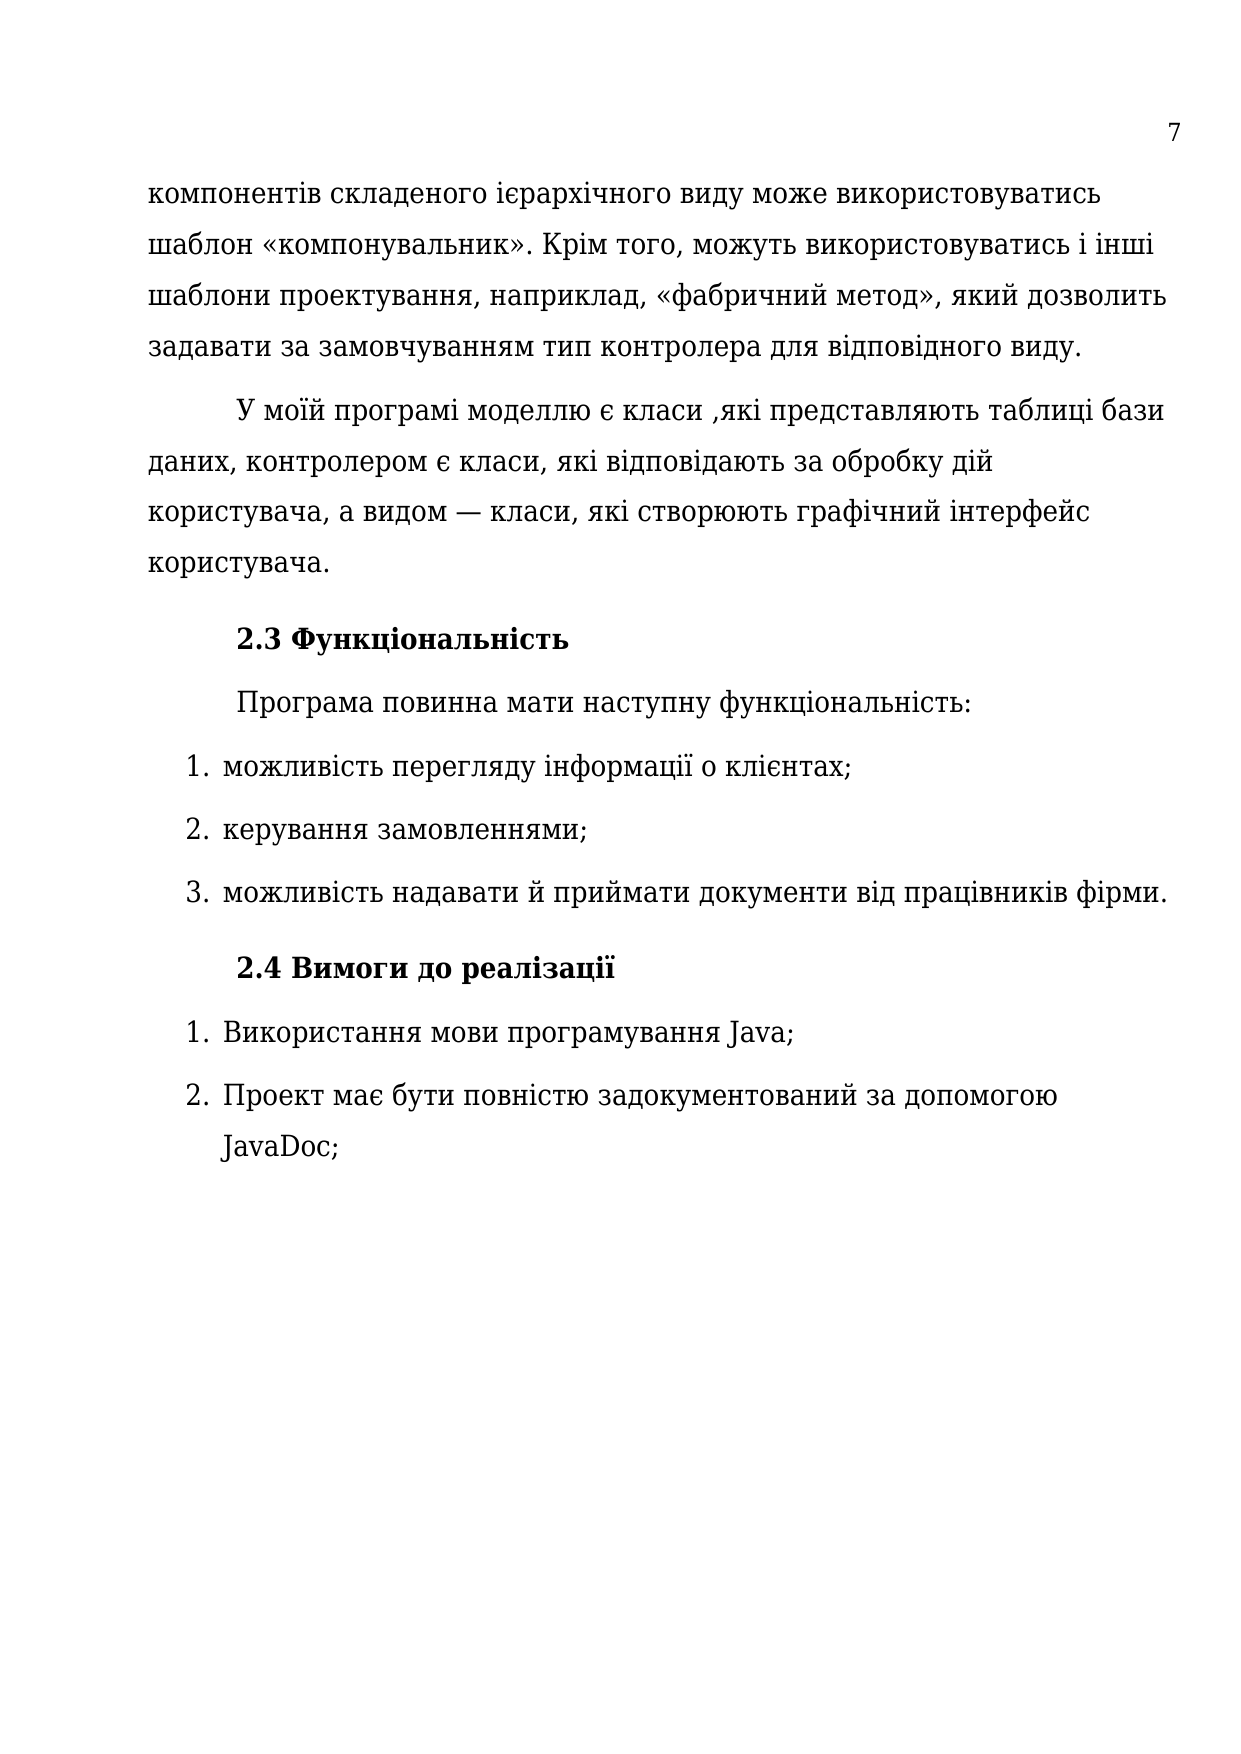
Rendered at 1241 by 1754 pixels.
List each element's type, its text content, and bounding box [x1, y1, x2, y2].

subtitle 2.4 Вимоги до реалізації [148, 951, 1181, 986]
list можливість перегляду інформації о клієнтах; [185, 749, 1181, 783]
list Проект має бути повністю задокументований за допомогою JavaDoc; [185, 1079, 1181, 1163]
list можливість надавати й приймати документи від працівників фірми. [185, 876, 1181, 909]
list Використання мови програмування Java; [185, 1015, 1181, 1049]
subtitle 2.3 Функціональність [148, 622, 1181, 656]
text Програма повинна мати наступну функціональність: [148, 686, 1181, 719]
text У моїй програмі моделлю є класи ,які представляють таблиці бази даних, контролером є класи, які відповідають за обробку дій користувача, а видом — класи, які створюють графічний інтерфейс користувача. [148, 393, 1181, 580]
list керування замовленнями; [185, 812, 1181, 846]
text компонентів складеного ієрархічного виду може використовуватись шаблон «компонувальник». Крім того, можуть використовуватись і інші шаблони проектування, наприклад, «фабричний метод», який дозволить задавати за замовчуванням тип контролера для відповідного виду. [148, 177, 1181, 363]
